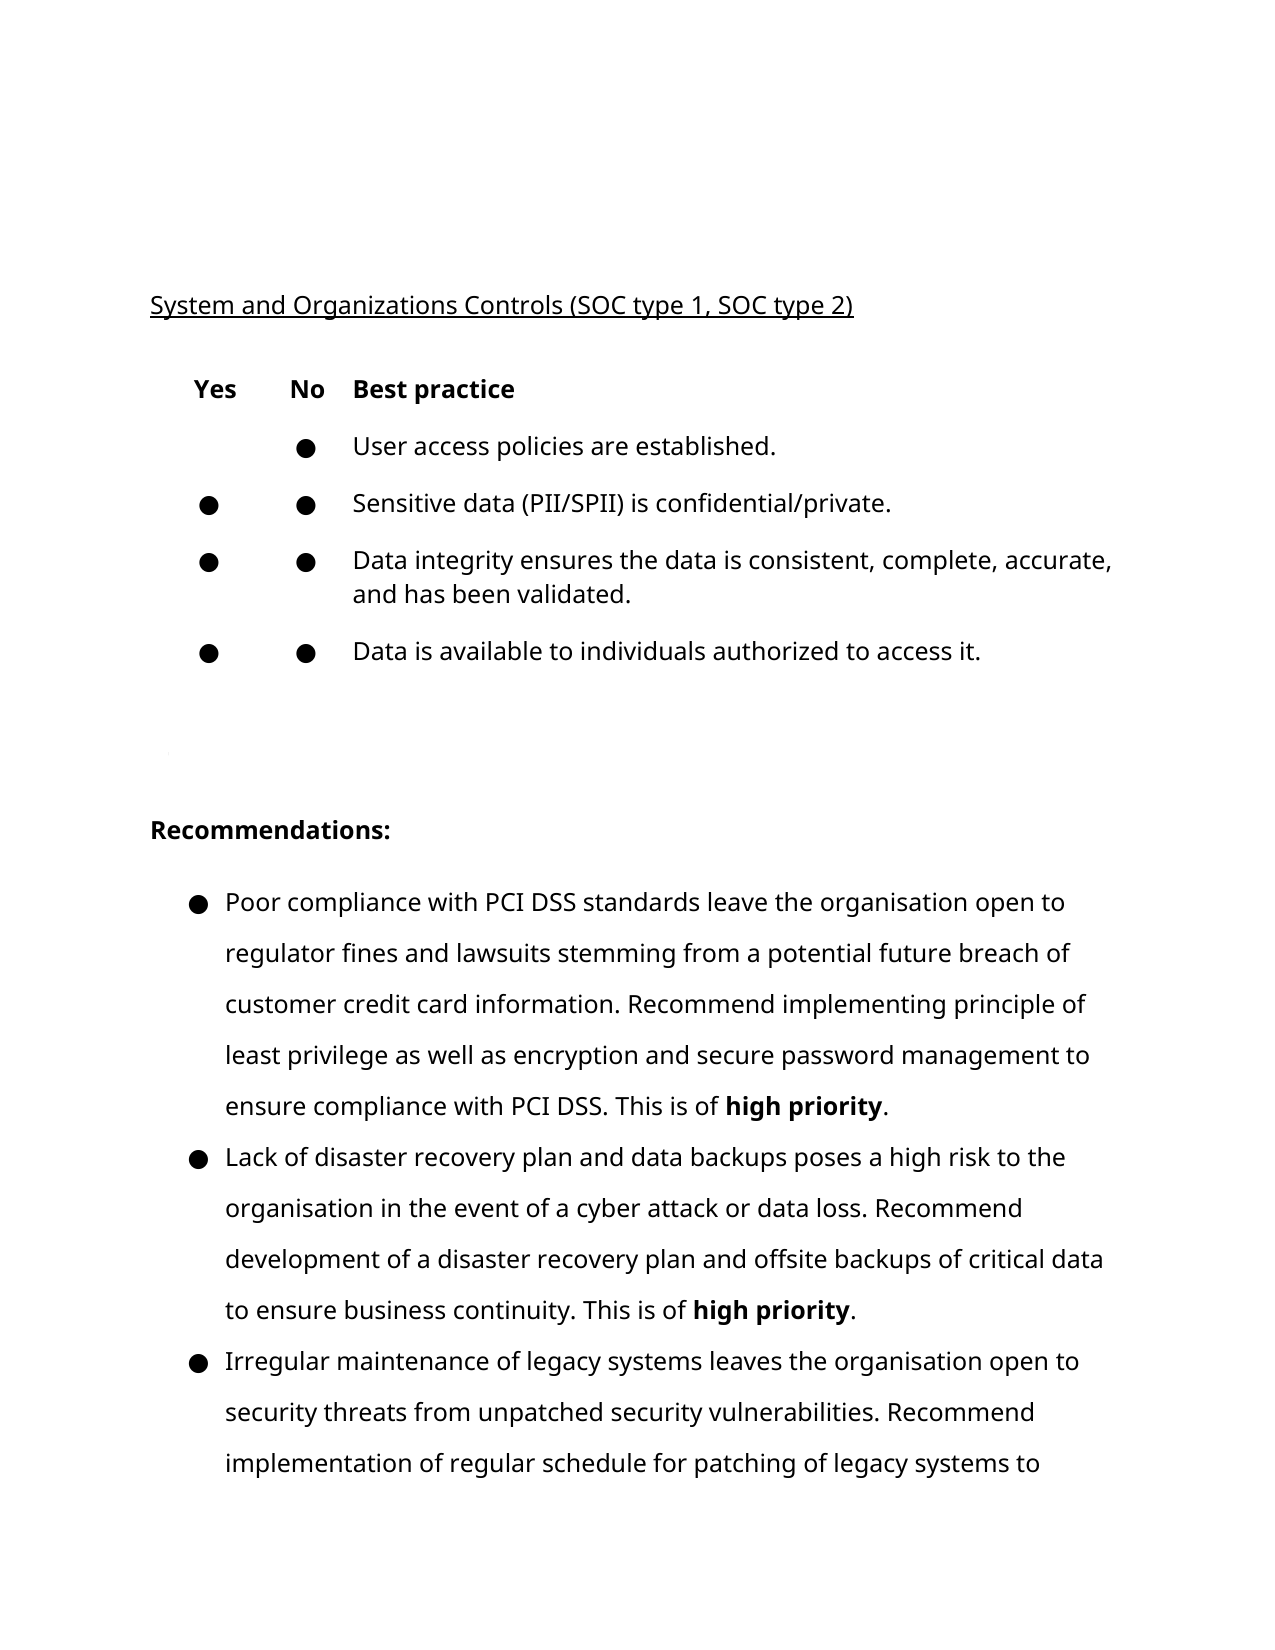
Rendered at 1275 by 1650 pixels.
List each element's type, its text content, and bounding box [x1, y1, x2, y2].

table_cell [248, 475, 341, 530]
text System and Organizations Controls (SOC type 1, SOC type 2) [150, 287, 1125, 321]
table_cell [151, 532, 246, 621]
table_cell Sensitive data (PII/SPII) is confidential/private. [343, 475, 1124, 530]
list Poor compliance with PCI DSS standards leave the organisation open to regulator fines and lawsuits stemming from a potential future breach of customer credit card information. Recommend implementing principle of least privilege as well as encryption and secure password management to ensure compliance with PCI DSS. This is of high priority. [187, 884, 1125, 1123]
table_cell [343, 152, 1124, 207]
list Irregular maintenance of legacy systems leaves the organisation open to security threats from unpatched security vulnerabilities. Recommend implementation of regular schedule for patching of legacy systems to [187, 1344, 1125, 1480]
table_header No [248, 361, 341, 416]
table_cell Data is available to individuals authorized to access it. [343, 623, 1124, 678]
table_cell [151, 475, 246, 530]
table_cell Data integrity ensures the data is consistent, complete, accurate, and has been validated. [343, 532, 1124, 621]
table_cell [151, 418, 246, 473]
table_cell [248, 623, 341, 678]
table_cell [151, 623, 246, 678]
table_cell [245, 152, 341, 207]
table_cell [151, 152, 243, 207]
table_header Yes [151, 361, 246, 416]
table_header Best practice [343, 361, 1124, 416]
table_cell [248, 418, 341, 473]
text Recommendations: [150, 812, 1125, 847]
list Lack of disaster recovery plan and data backups poses a high risk to the organisation in the event of a cyber attack or data loss. Recommend development of a disaster recovery plan and offsite backups of critical data to ensure business continuity. This is of high priority. [187, 1139, 1125, 1327]
table_cell [248, 532, 341, 621]
table_cell User access policies are established. [343, 418, 1124, 473]
